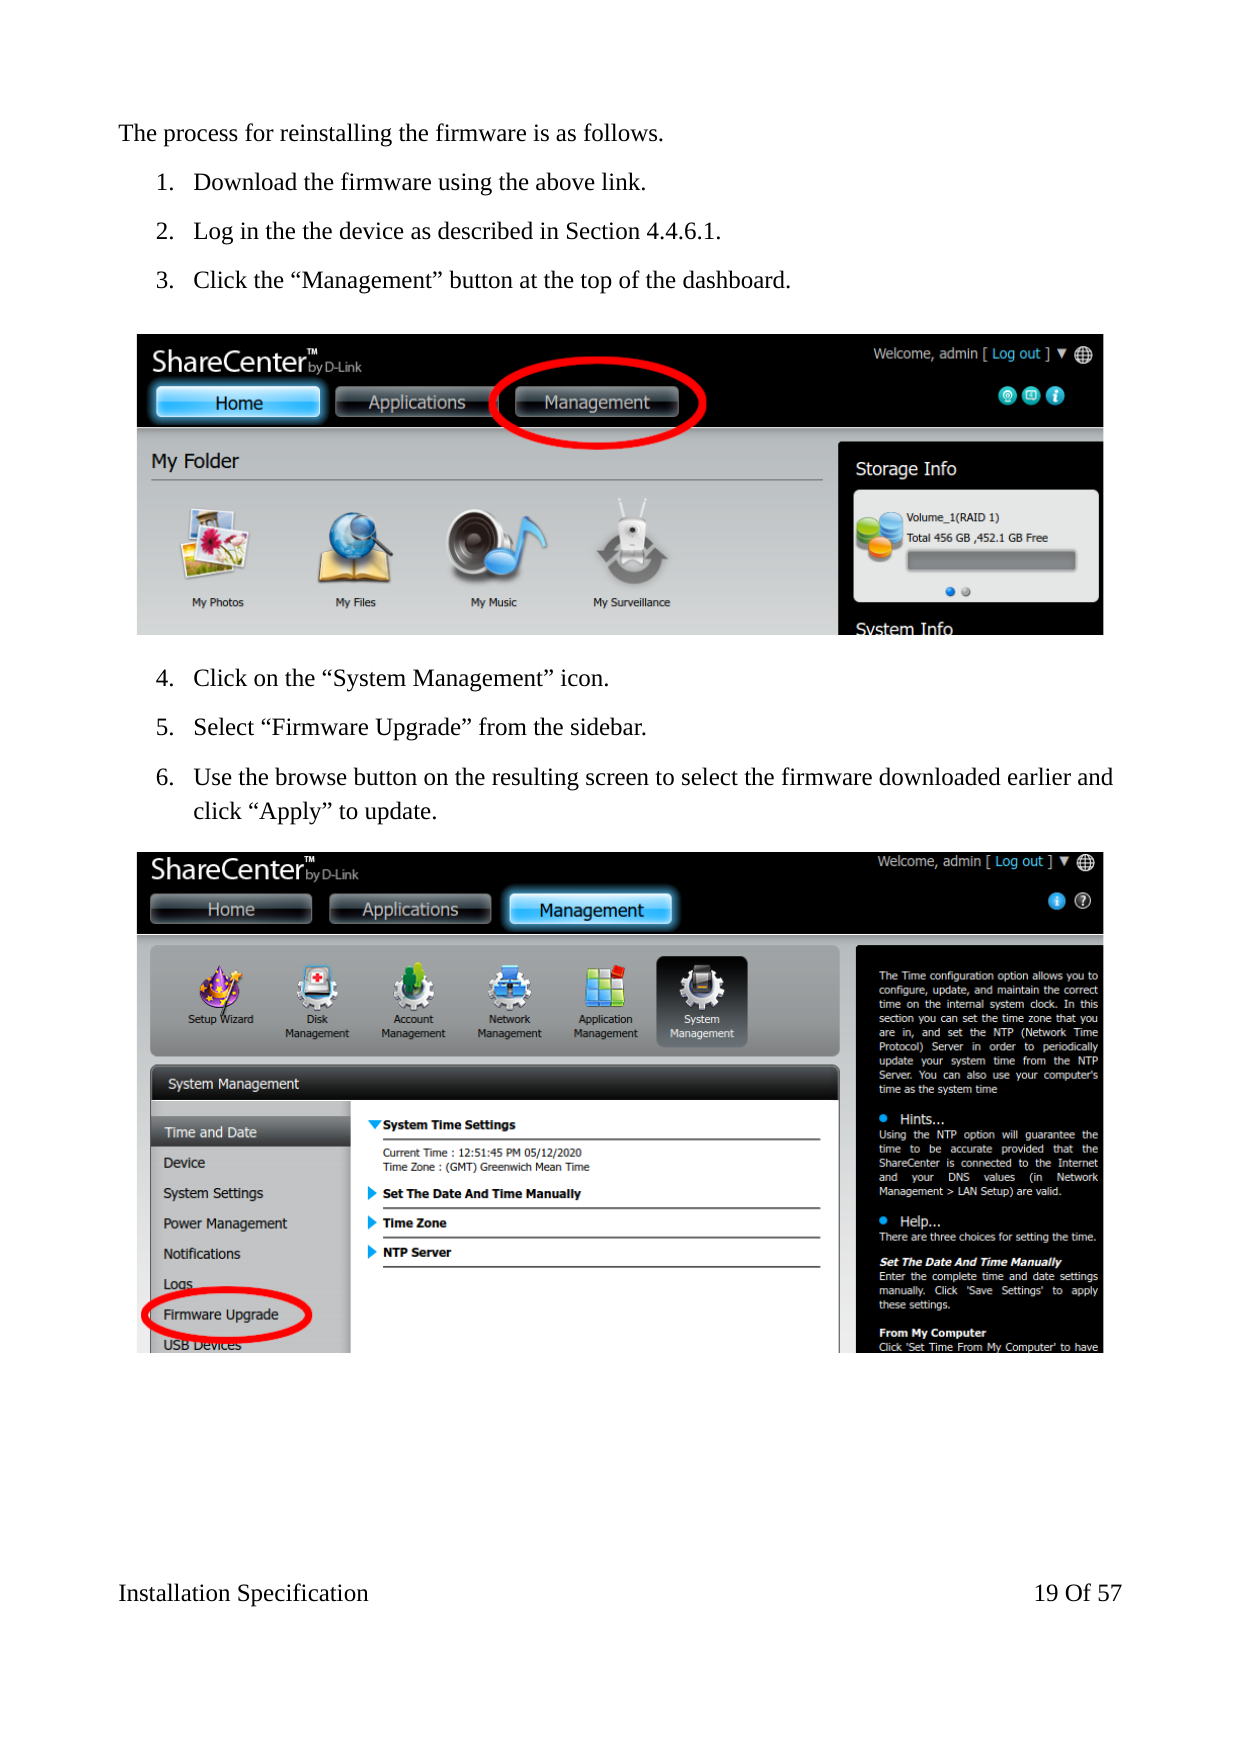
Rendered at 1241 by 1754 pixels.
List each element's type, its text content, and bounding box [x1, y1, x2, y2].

list Click the “Management” button at the top of the dashboard. [156, 265, 1122, 294]
list Select “Firmware Upgrade” from the sidebar. [156, 712, 1122, 741]
list Use the browse button on the resulting screen to select the firmware downloaded earlier and click “Apply” to update. [156, 762, 1122, 825]
picture [136, 334, 1104, 635]
list Download the firmware using the above link. [156, 167, 1122, 196]
list Click on the “System Management” icon. [156, 663, 1122, 692]
text The process for reinstalling the firmware is as follows. [118, 118, 1122, 147]
picture [136, 852, 1104, 1353]
list Log in the the device as described in Section 4.4.6.1. [156, 216, 1122, 245]
